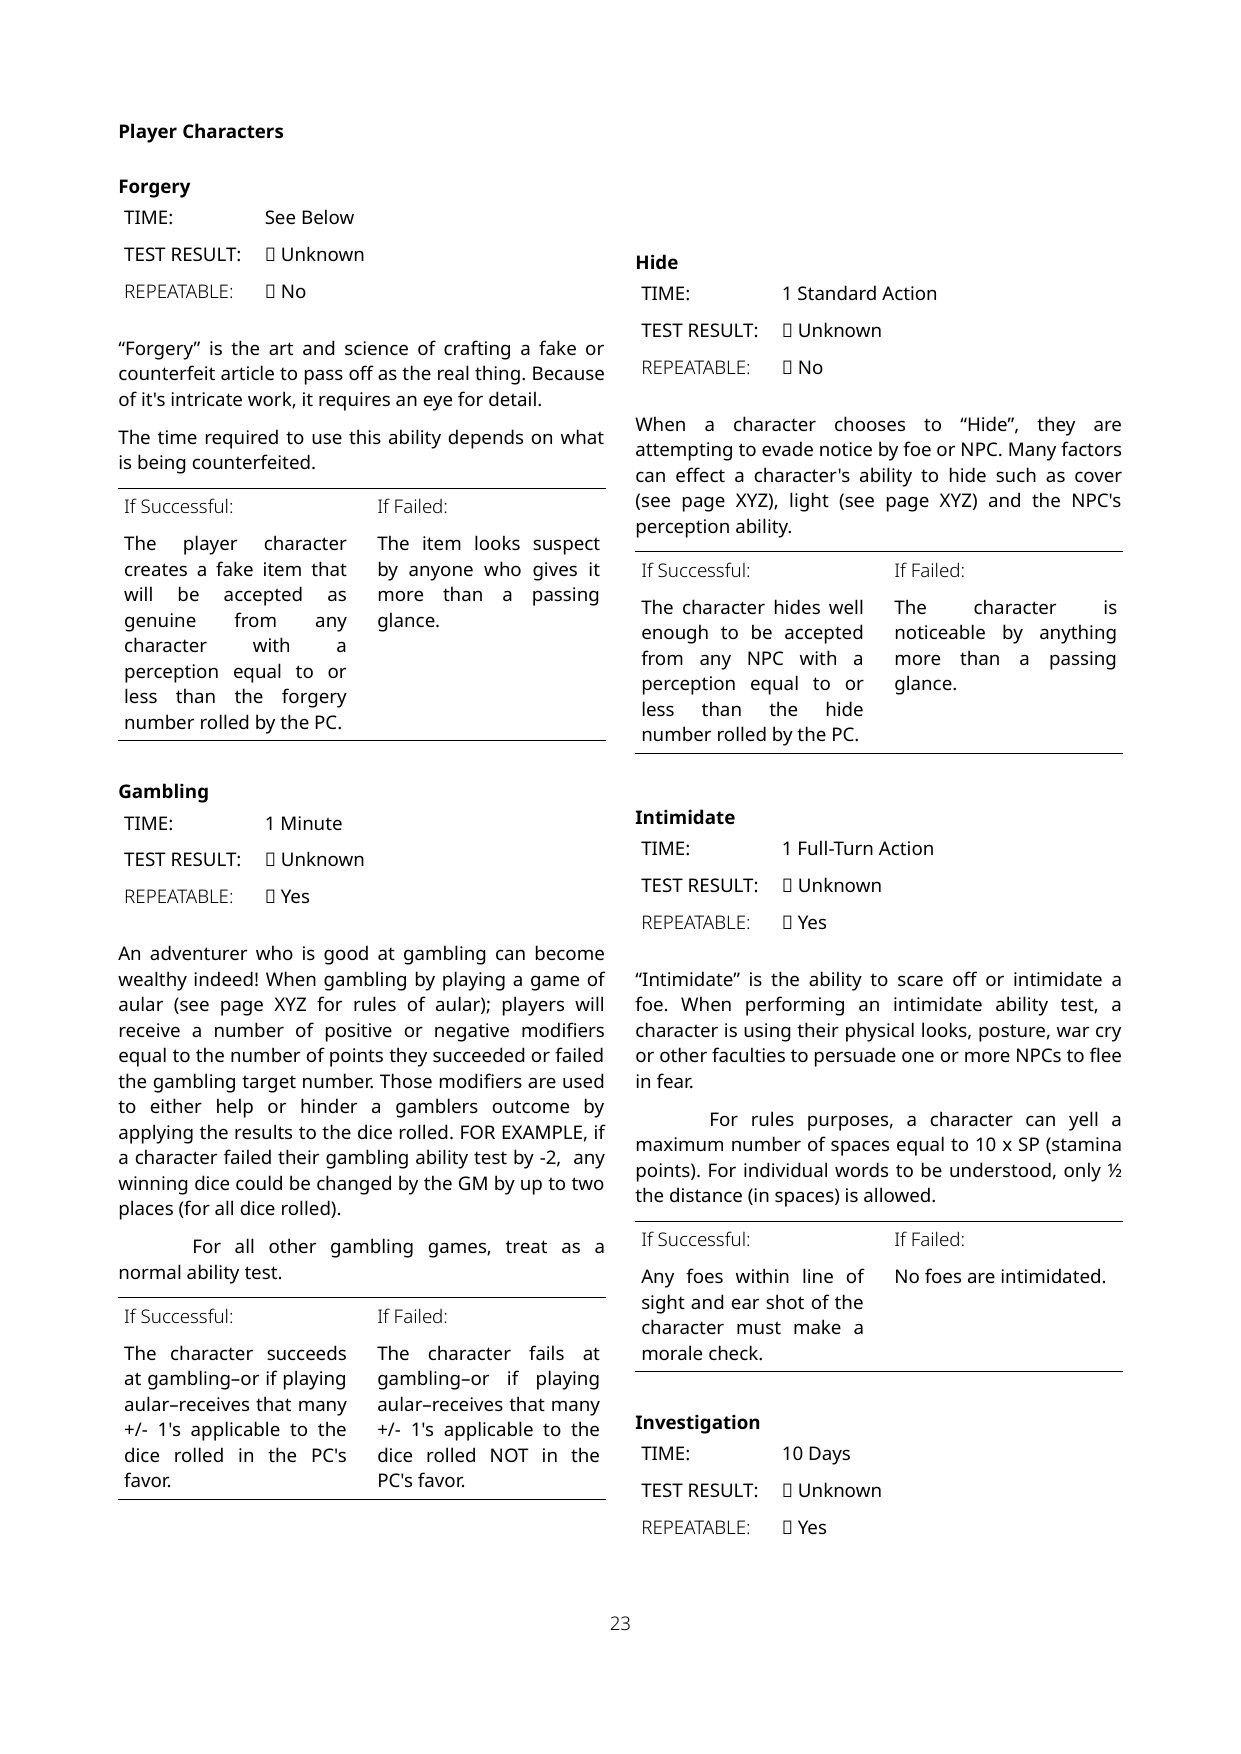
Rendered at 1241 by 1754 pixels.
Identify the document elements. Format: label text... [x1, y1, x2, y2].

table_cell  Yes [259, 878, 606, 915]
table_header TIME: [635, 1435, 776, 1472]
table_cell TEST RESULT: [635, 1472, 776, 1509]
table_cell  Unknown [259, 236, 606, 273]
table_cell The character succeeds at gambling–or if playing aular–receives that many +/- 1's applicable to the dice rolled in the PC's favor. [118, 1334, 352, 1499]
text “Forgery” is the art and science of crafting a fake or counterfeit article to pass off as the real thing. Because of it's intricate work, it requires an eye for detail. [118, 309, 605, 412]
text “Intimidate” is the ability to scare off or intimidate a foe. When performing an intimidate ability test, a character is using their physical looks, posture, war cry or other faculties to persuade one or more NPCs to flee in fear. [635, 941, 1122, 1094]
table_header [870, 552, 888, 588]
table_header If Failed: [371, 489, 606, 525]
text Forgery [118, 173, 605, 199]
table_cell The character hides well enough to be accepted from any NPC with a perception equal to or less than the hide number rolled by the PC. [635, 588, 869, 753]
text When a character chooses to “Hide”, they are attempting to evade notice by foe or NPC. Many factors can effect a character's ability to hide such as cover (see page XYZ), light (see page XYZ) and the NPC's perception ability. [635, 386, 1122, 539]
table_header 1 Minute [259, 804, 606, 841]
table_cell  Unknown [776, 312, 1123, 349]
table_cell [870, 588, 888, 753]
table_header 1 Standard Action [776, 275, 1123, 312]
table_header If Successful: [118, 489, 352, 525]
table_cell The character fails at gambling–or if playing aular–receives that many +/- 1's applicable to the dice rolled NOT in the PC's favor. [371, 1334, 606, 1499]
table_header 1 Full-Turn Action [776, 830, 1123, 867]
table_header [353, 1298, 371, 1334]
table_cell  Unknown [259, 841, 606, 878]
table_header TIME: [118, 199, 259, 236]
table_cell [353, 1334, 371, 1499]
table_cell  Unknown [776, 1472, 1123, 1509]
table_cell  Unknown [776, 867, 1123, 903]
table_header If Failed: [888, 1222, 1123, 1258]
text For all other gambling games, treat as a normal ability test. [118, 1234, 605, 1285]
table_header [870, 1222, 888, 1258]
table_cell TEST RESULT: [118, 841, 259, 878]
table_header If Successful: [635, 552, 869, 588]
table_header TIME: [635, 830, 776, 867]
text The time required to use this ability depends on what is being counterfeited. [118, 424, 605, 475]
text Hide [635, 249, 1122, 275]
table_header If Successful: [118, 1298, 352, 1334]
text [635, 1546, 1122, 1571]
table_header 10 Days [776, 1435, 1123, 1472]
table_header If Successful: [635, 1222, 869, 1258]
table_cell REPEATABLE: [635, 349, 776, 386]
table_cell The character is noticeable by anything more than a passing glance. [888, 588, 1123, 753]
table_cell [353, 525, 371, 740]
table_cell The player character creates a fake item that will be accepted as genuine from any character with a perception equal to or less than the forgery number rolled by the PC. [118, 525, 352, 740]
table_cell TEST RESULT: [118, 236, 259, 273]
table_header See Below [259, 199, 606, 236]
table_cell  Yes [776, 1509, 1123, 1546]
table_cell REPEATABLE: [635, 904, 776, 941]
table_cell  Yes [776, 904, 1123, 941]
table_header If Failed: [888, 552, 1123, 588]
text An adventurer who is good at gambling can become wealthy indeed! When gambling by playing a game of aular (see page XYZ for rules of aular); players will receive a number of positive or negative modifiers equal to the number of points they succeeded or failed the gambling target number. Those modifiers are used to either help or hinder a gamblers outcome by applying the results to the dice rolled. FOR EXAMPLE, if a character failed their gambling ability test by -2, any winning dice could be changed by the GM by up to two places (for all dice rolled). [118, 915, 605, 1221]
table_cell TEST RESULT: [635, 867, 776, 903]
table_cell Any foes within line of sight and ear shot of the character must make a morale check. [635, 1258, 869, 1371]
table_header [353, 489, 371, 525]
table_header TIME: [635, 275, 776, 312]
text For rules purposes, a character can yell a maximum number of spaces equal to 10 x SP (stamina points). For individual words to be understood, only ½ the distance (in spaces) is allowed. [635, 1106, 1122, 1208]
text Gambling [118, 778, 605, 804]
table_header TIME: [118, 804, 259, 841]
table_header If Failed: [371, 1298, 606, 1334]
table_cell The item looks suspect by anyone who gives it more than a passing glance. [371, 525, 606, 740]
table_cell TEST RESULT: [635, 312, 776, 349]
table_cell REPEATABLE: [635, 1509, 776, 1546]
text Intimidate [635, 804, 1122, 829]
table_cell [870, 1258, 888, 1371]
table_cell  No [259, 273, 606, 309]
table_cell No foes are intimidated. [888, 1258, 1123, 1371]
table_cell REPEATABLE: [118, 273, 259, 309]
text Investigation [635, 1409, 1122, 1435]
table_cell  No [776, 349, 1123, 386]
table_cell REPEATABLE: [118, 878, 259, 915]
